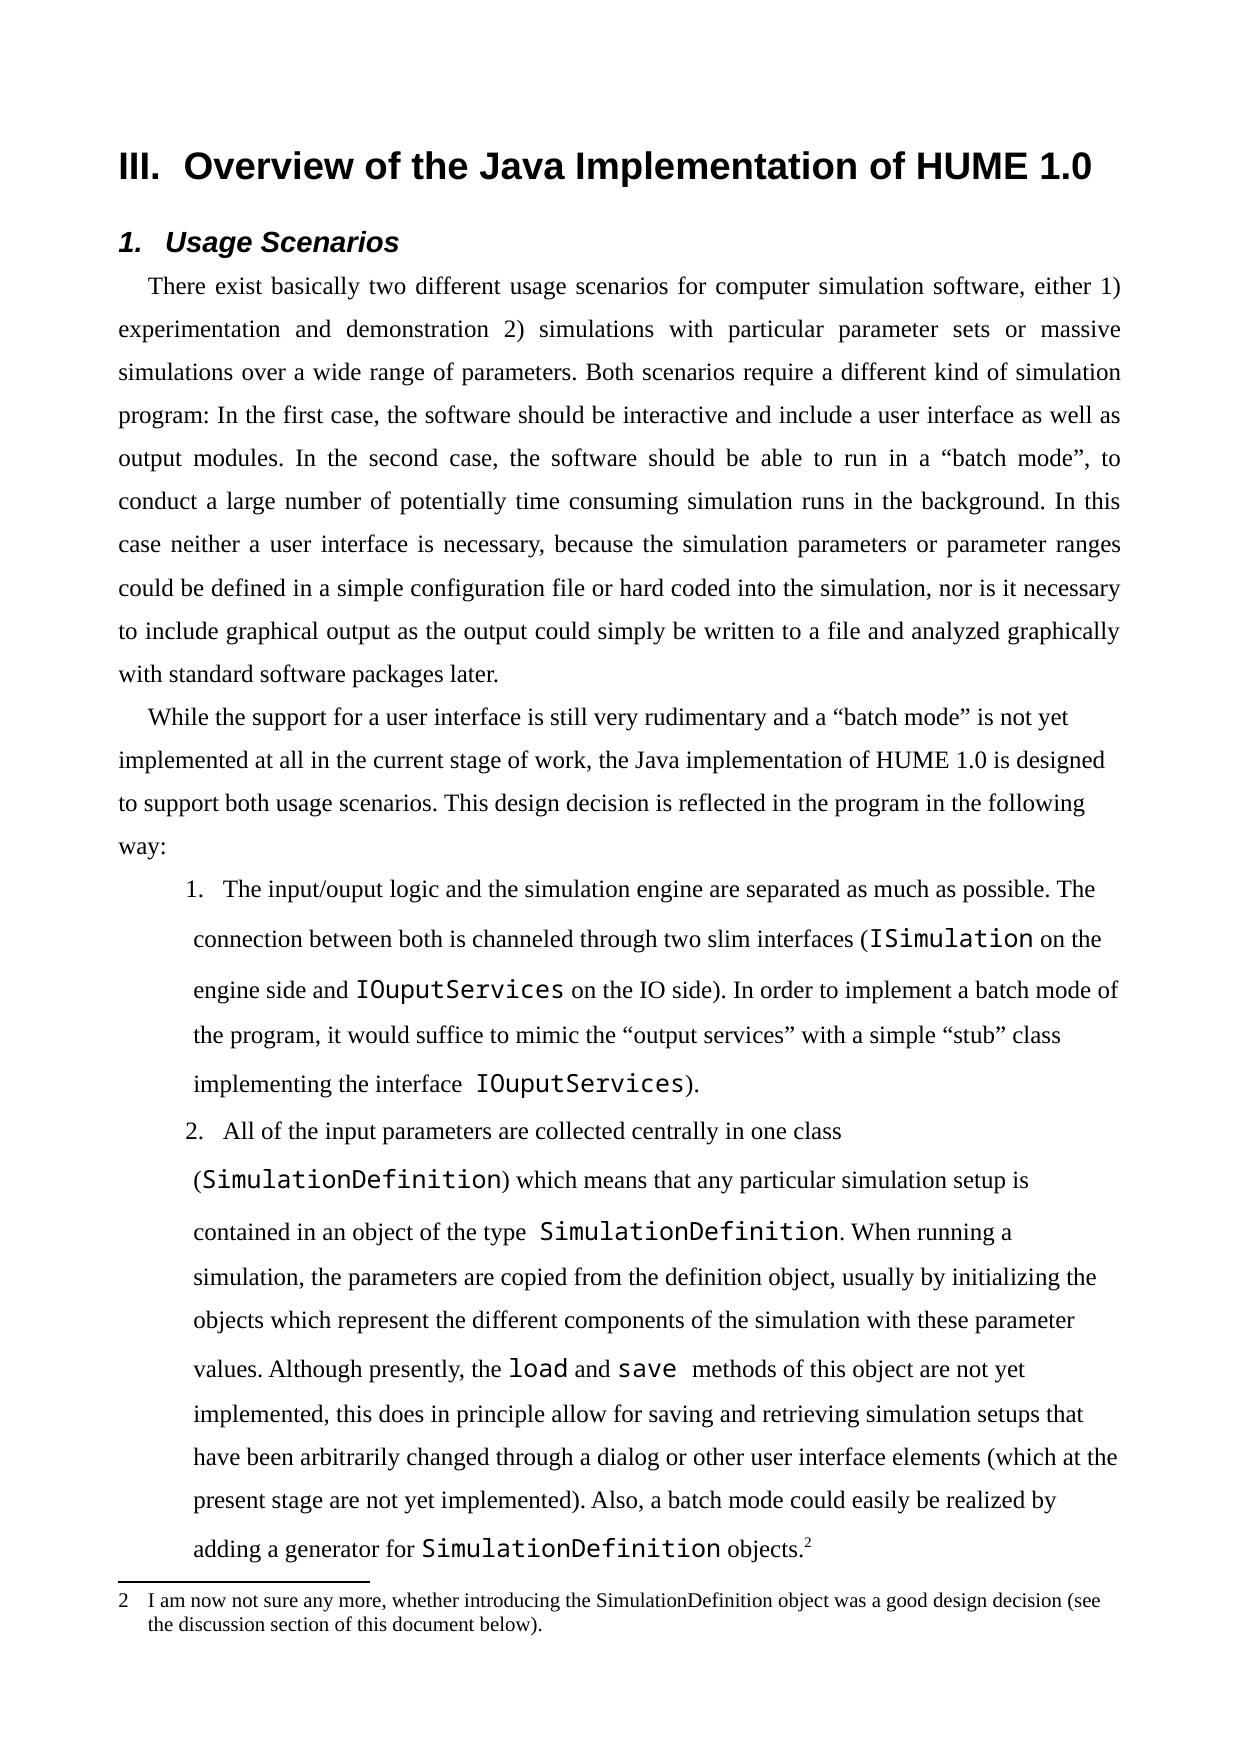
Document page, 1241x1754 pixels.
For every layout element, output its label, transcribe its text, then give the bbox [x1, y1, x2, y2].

text While the support for a user interface is still very rudimentary and a “batch mode” is not yet implemented at all in the current stage of work, the Java implementation of HUME 1.0 is designed to support both usage scenarios. This design decision is reflected in the program in the following way: [118, 702, 1122, 860]
list The input/ouput logic and the simulation engine are separated as much as possible. The connection between both is channeled through two slim interfaces (ISimulation on the engine side and IOuputServices on the IO side). In order to implement a batch mode of the program, it would suffice to mimic the “output services” with a simple “stub” class implementing the interface IOuputServices). [156, 874, 1122, 1099]
list I am now not sure any more, whether introducing the SimulationDefinition object was a good design decision (see the discussion section of this document below). [118, 1588, 1122, 1636]
text There exist basically two different usage scenarios for computer simulation software, either 1) experimentation and demonstration 2) simulations with particular parameter sets or massive simulations over a wide range of parameters. Both scenarios require a different kind of simulation program: In the first case, the software should be interactive and include a user interface as well as output modules. In the second case, the software should be able to run in a “batch mode”, to conduct a large number of potentially time consuming simulation runs in the background. In this case neither a user interface is necessary, because the simulation parameters or parameter ranges could be defined in a simple configuration file or hard coded into the simulation, nor is it necessary to include graphical output as the output could simply be written to a file and analyzed graphically with standard software packages later. [118, 271, 1122, 688]
subtitle Overview of the Java Implementation of HUME 1.0 [118, 143, 1122, 187]
subtitle Usage Scenarios [118, 225, 1122, 258]
list All of the input parameters are collected centrally in one class (SimulationDefinition) which means that any particular simulation setup is contained in an object of the type SimulationDefinition. When running a simulation, the parameters are copied from the definition object, usually by initializing the objects which represent the different components of the simulation with these parameter values. Although presently, the load and save methods of this object are not yet implemented, this does in principle allow for saving and retrieving simulation setups that have been arbitrarily changed through a dialog or other user interface elements (which at the present stage are not yet implemented). Also, a batch mode could easily be realized by adding a generator for SimulationDefinition objects. [156, 1116, 1122, 1565]
